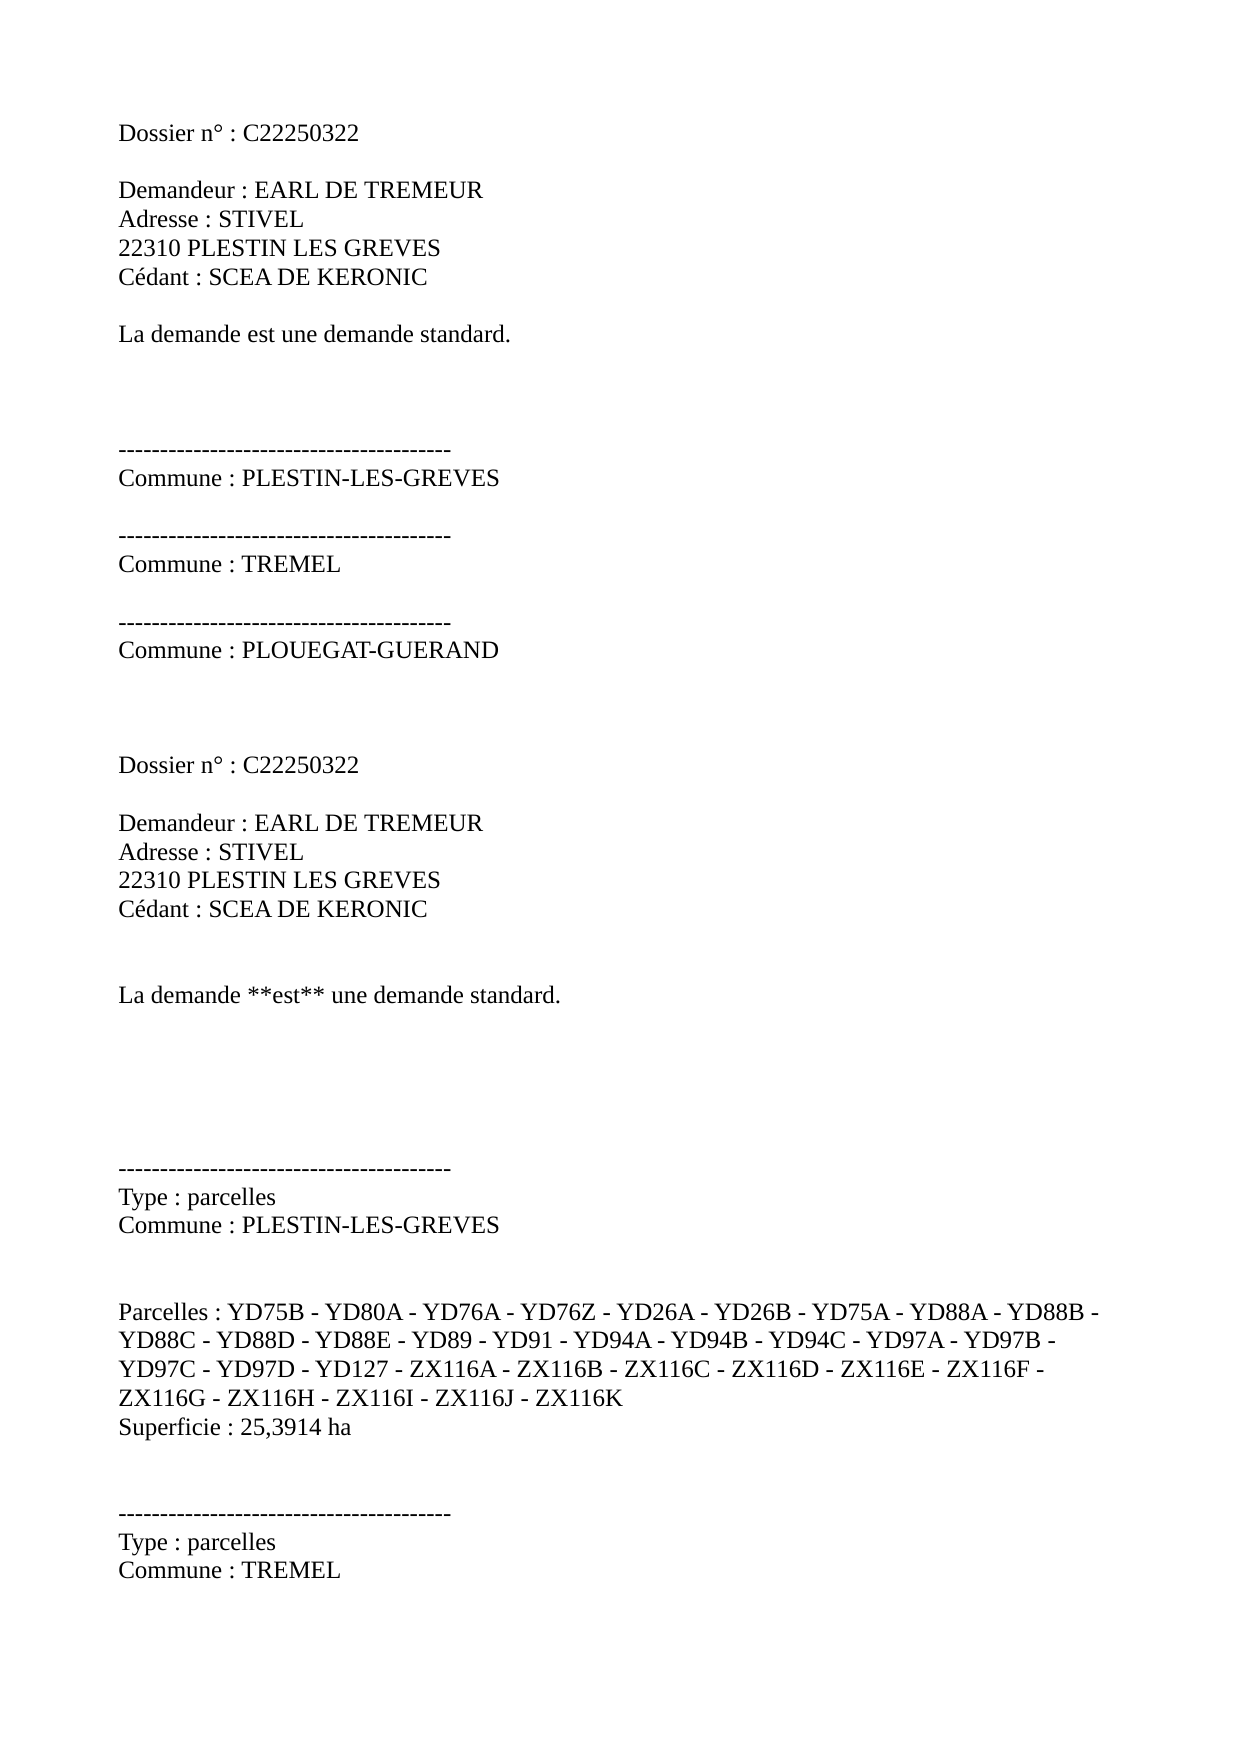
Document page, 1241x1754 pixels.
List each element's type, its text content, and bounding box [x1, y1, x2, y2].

text Commune : TREMEL [118, 1556, 1122, 1584]
text Superficie : 25,3914 ha [118, 1412, 1122, 1441]
text Dossier n° : C22250322 [118, 118, 1122, 147]
text Commune : PLOUEGAT-GUERAND [118, 636, 1122, 664]
text Commune : TREMEL [118, 549, 1122, 578]
text Adresse : STIVEL 22310 PLESTIN LES GREVES [118, 204, 1122, 262]
text Parcelles : YD75B - YD80A - YD76A - YD76Z - YD26A - YD26B - YD75A - YD88A - YD88B - YD88C - YD88D - YD88E - YD89 - YD91 - YD94A - YD94B - YD94C - YD97A - YD97B - YD97C - YD97D - YD127 - ZX116A - ZX116B - ZX116C - ZX116D - ZX116E - ZX116F - ZX116G - ZX116H - ZX116I - ZX116J - ZX116K [118, 1297, 1122, 1412]
text ---------------------------------------- [118, 434, 1122, 463]
text La demande **est** une demande standard. [118, 981, 1122, 1009]
text Type : parcelles [118, 1182, 1122, 1211]
text Cédant : SCEA DE KERONIC [118, 262, 1122, 291]
text ---------------------------------------- [118, 1498, 1122, 1527]
text Dossier n° : C22250322 [118, 751, 1122, 779]
text La demande est une demande standard. [118, 319, 1122, 377]
text Demandeur : EARL DE TREMEUR [118, 808, 1122, 837]
text Cédant : SCEA DE KERONIC [118, 894, 1122, 923]
text ---------------------------------------- [118, 521, 1122, 549]
text Demandeur : EARL DE TREMEUR [118, 176, 1122, 204]
text ---------------------------------------- [118, 607, 1122, 636]
text Type : parcelles [118, 1527, 1122, 1556]
text ---------------------------------------- [118, 1153, 1122, 1182]
text Commune : PLESTIN-LES-GREVES [118, 463, 1122, 492]
text Commune : PLESTIN-LES-GREVES [118, 1211, 1122, 1239]
text Adresse : STIVEL 22310 PLESTIN LES GREVES [118, 837, 1122, 894]
